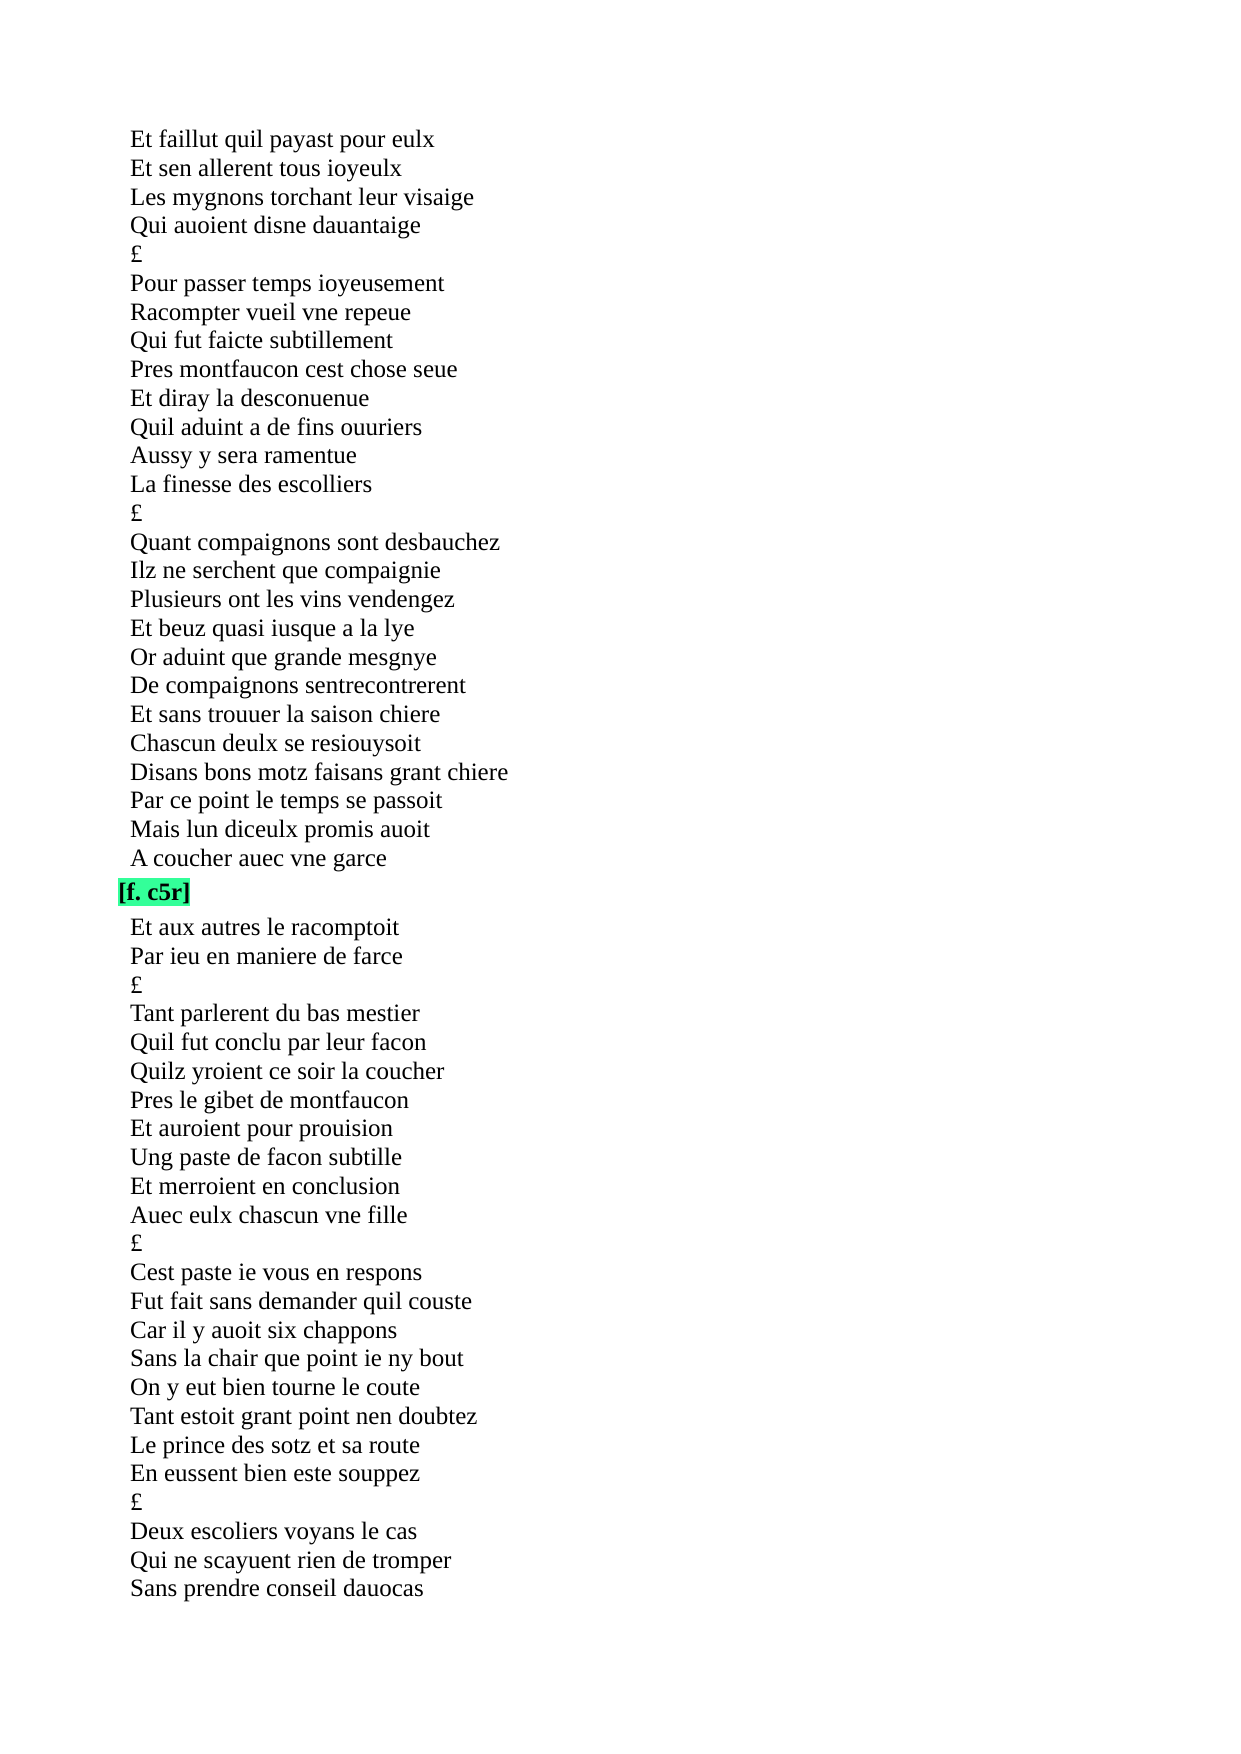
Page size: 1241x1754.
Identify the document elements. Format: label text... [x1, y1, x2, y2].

text Quil aduint a de fins ouuriers [118, 412, 1122, 440]
text Et sen allerent tous ioyeulx [118, 153, 1122, 182]
text [f. c5r] [118, 877, 1122, 906]
text Quil fut conclu par leur facon [118, 1027, 1122, 1056]
text Fut fait sans demander quil couste [118, 1286, 1122, 1315]
text Cest paste ie vous en respons [118, 1257, 1122, 1286]
text On y eut bien tourne le coute [118, 1372, 1122, 1401]
text £ [118, 1487, 1122, 1516]
text £ [118, 498, 1122, 527]
text Pour passer temps ioyeusement [118, 268, 1122, 297]
text Aussy y sera ramentue [118, 440, 1122, 469]
text Et beuz quasi iusque a la lye [118, 613, 1122, 642]
text Et diray la desconuenue [118, 383, 1122, 412]
text Sans la chair que point ie ny bout [118, 1343, 1122, 1372]
text Deux escoliers voyans le cas [118, 1516, 1122, 1545]
text Qui ne scayuent rien de tromper [118, 1545, 1122, 1573]
text Et faillut quil payast pour eulx [118, 118, 1122, 153]
text La finesse des escolliers [118, 469, 1122, 498]
text Quant compaignons sont desbauchez [118, 527, 1122, 555]
text Pres le gibet de montfaucon [118, 1085, 1122, 1113]
text Ilz ne serchent que compaignie [118, 555, 1122, 584]
text Par ieu en maniere de farce [118, 941, 1122, 970]
text Auec eulx chascun vne fille [118, 1200, 1122, 1228]
text Tant parlerent du bas mestier [118, 998, 1122, 1027]
text Car il y auoit six chappons [118, 1315, 1122, 1343]
text De compaignons sentrecontrerent [118, 670, 1122, 699]
text Disans bons motz faisans grant chiere [118, 757, 1122, 785]
text Le prince des sotz et sa route [118, 1430, 1122, 1458]
text £ [118, 1228, 1122, 1257]
text Pres montfaucon cest chose seue [118, 354, 1122, 383]
text Par ce point le temps se passoit [118, 785, 1122, 814]
text Et sans trouuer la saison chiere [118, 699, 1122, 728]
text Qui auoient disne dauantaige [118, 210, 1122, 239]
text A coucher auec vne garce [118, 843, 1122, 877]
text £ [118, 970, 1122, 998]
text Qui fut faicte subtillement [118, 325, 1122, 354]
text Chascun deulx se resiouysoit [118, 728, 1122, 757]
text Mais lun diceulx promis auoit [118, 814, 1122, 843]
text Et auroient pour prouision [118, 1113, 1122, 1142]
text Les mygnons torchant leur visaige [118, 182, 1122, 210]
text Racompter vueil vne repeue [118, 297, 1122, 325]
text £ [118, 239, 1122, 268]
text Quilz yroient ce soir la coucher [118, 1056, 1122, 1085]
text Sans prendre conseil dauocas [118, 1573, 1122, 1608]
text Ung paste de facon subtille [118, 1142, 1122, 1171]
text Et aux autres le racomptoit [118, 906, 1122, 941]
text Tant estoit grant point nen doubtez [118, 1401, 1122, 1430]
text Et merroient en conclusion [118, 1171, 1122, 1200]
text Or aduint que grande mesgnye [118, 642, 1122, 670]
text Plusieurs ont les vins vendengez [118, 584, 1122, 613]
text En eussent bien este souppez [118, 1458, 1122, 1487]
